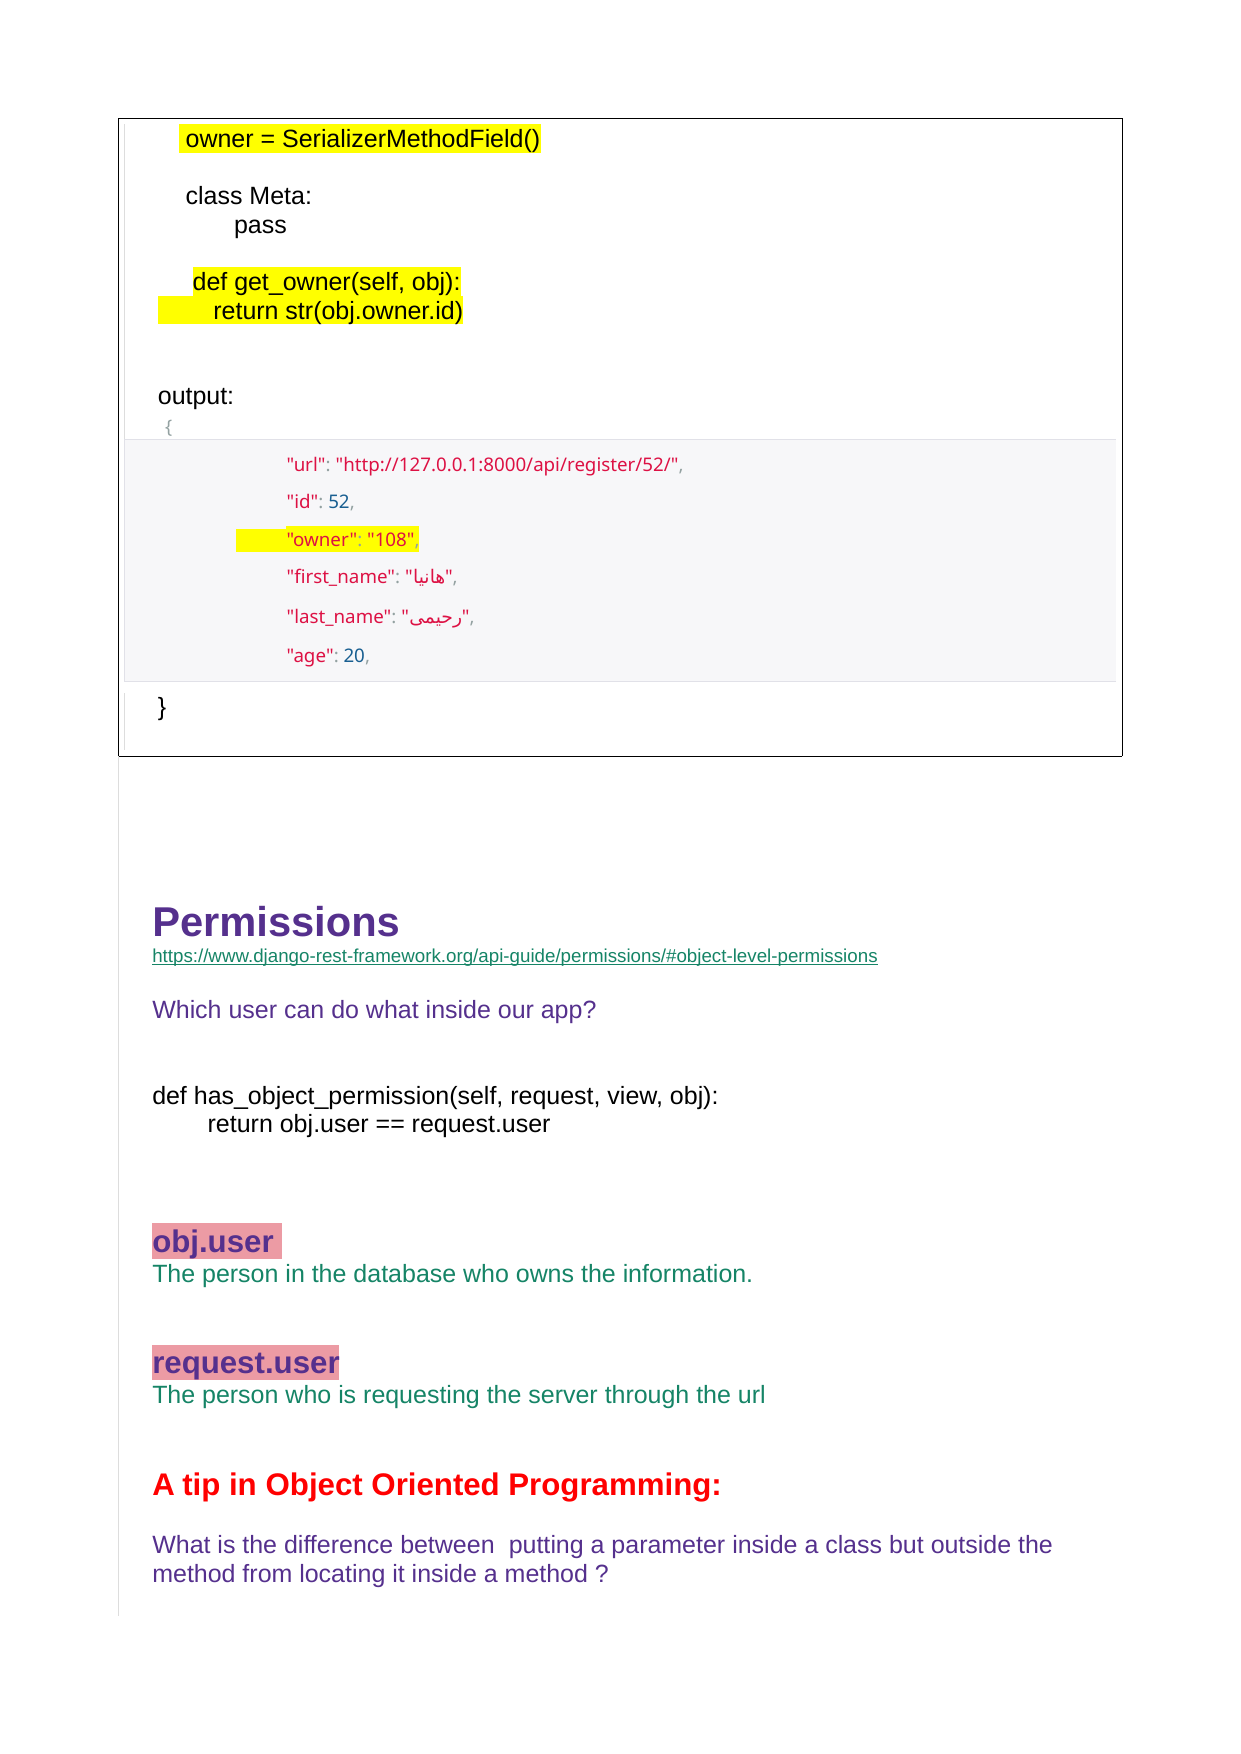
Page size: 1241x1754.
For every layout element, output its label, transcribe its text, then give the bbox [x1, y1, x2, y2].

text Permissions [119, 897, 1122, 945]
text The person in the database who owns the information. [119, 1259, 1122, 1288]
text What is the difference between putting a parameter inside a class but outside the method from locating it inside a method ? [119, 1530, 1122, 1588]
text A tip in Object Oriented Programming: [119, 1466, 1122, 1502]
table_header from rest_framework.serializers import SerializeMethodField class RegisterListSerializer(ModelSerializer): owner = SerializerMethodField() class Meta: pass def get_owner(self, obj): return str(obj.owner.id) output: { "url": "http://127.0.0.1:8000/api/register/52/", "id": 52, "owner": "108", "first_name": "هانیا", "last_name": "رحیمی", "age": 20, } [119, 119, 1122, 756]
text https://www.django-rest-framework.org/api-guide/permissions/#object-level-permissions [119, 945, 1122, 967]
text def has_object_permission(self, request, view, obj): [119, 1081, 1122, 1109]
text request.user [119, 1344, 1122, 1380]
text Which user can do what inside our app? [119, 995, 1122, 1024]
text obj.user [119, 1223, 1122, 1259]
text return obj.user == request.user [119, 1109, 1122, 1138]
text The person who is requesting the server through the url [119, 1380, 1122, 1409]
